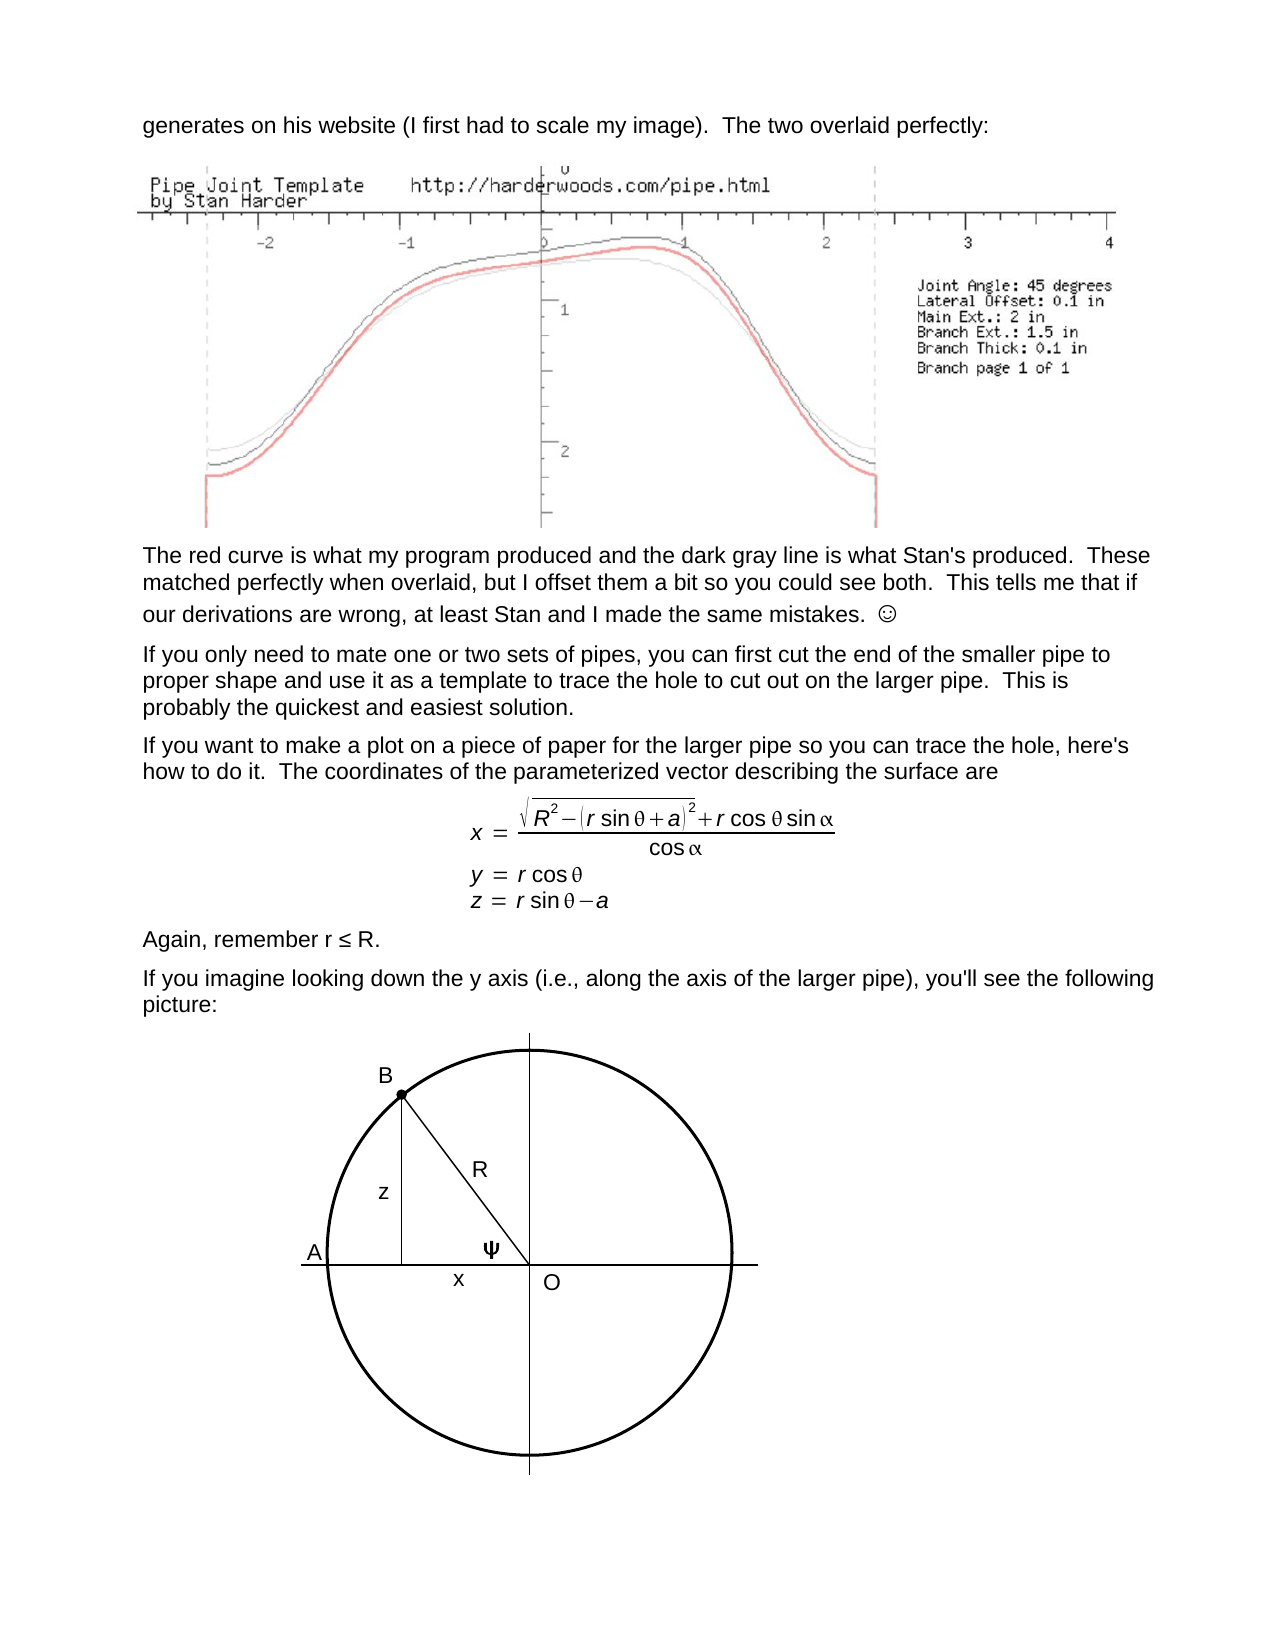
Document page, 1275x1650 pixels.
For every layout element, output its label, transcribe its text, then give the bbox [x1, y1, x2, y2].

picture [125, 154, 1146, 528]
text If you want to make a plot on a piece of paper for the larger pipe so you can trace the hole, here's how to do it. The coordinates of the parameterized vector describing the surface are [142, 732, 1162, 784]
text If you imagine looking down the y axis (i.e., along the axis of the larger pipe), you'll see the following picture: [142, 965, 1162, 1017]
text Again, remember r ≤ R. [142, 926, 1162, 953]
text The red curve is what my program produced and the dark gray line is what Stan's produced. These matched perfectly when overlaid, but I offset them a bit so you could see both. This tells me that if our derivations are wrong, at least Stan and I made the same mistakes. ☺ [142, 151, 1162, 629]
text If you only need to mate one or two sets of pipes, you can first cut the end of the smaller pipe to proper shape and use it as a template to trace the hole to cut out on the larger pipe. This is probably the quickest and easiest solution. [142, 641, 1162, 720]
text generates on his website (I first had to scale my image). The two overlaid perfectly: [142, 112, 1162, 139]
